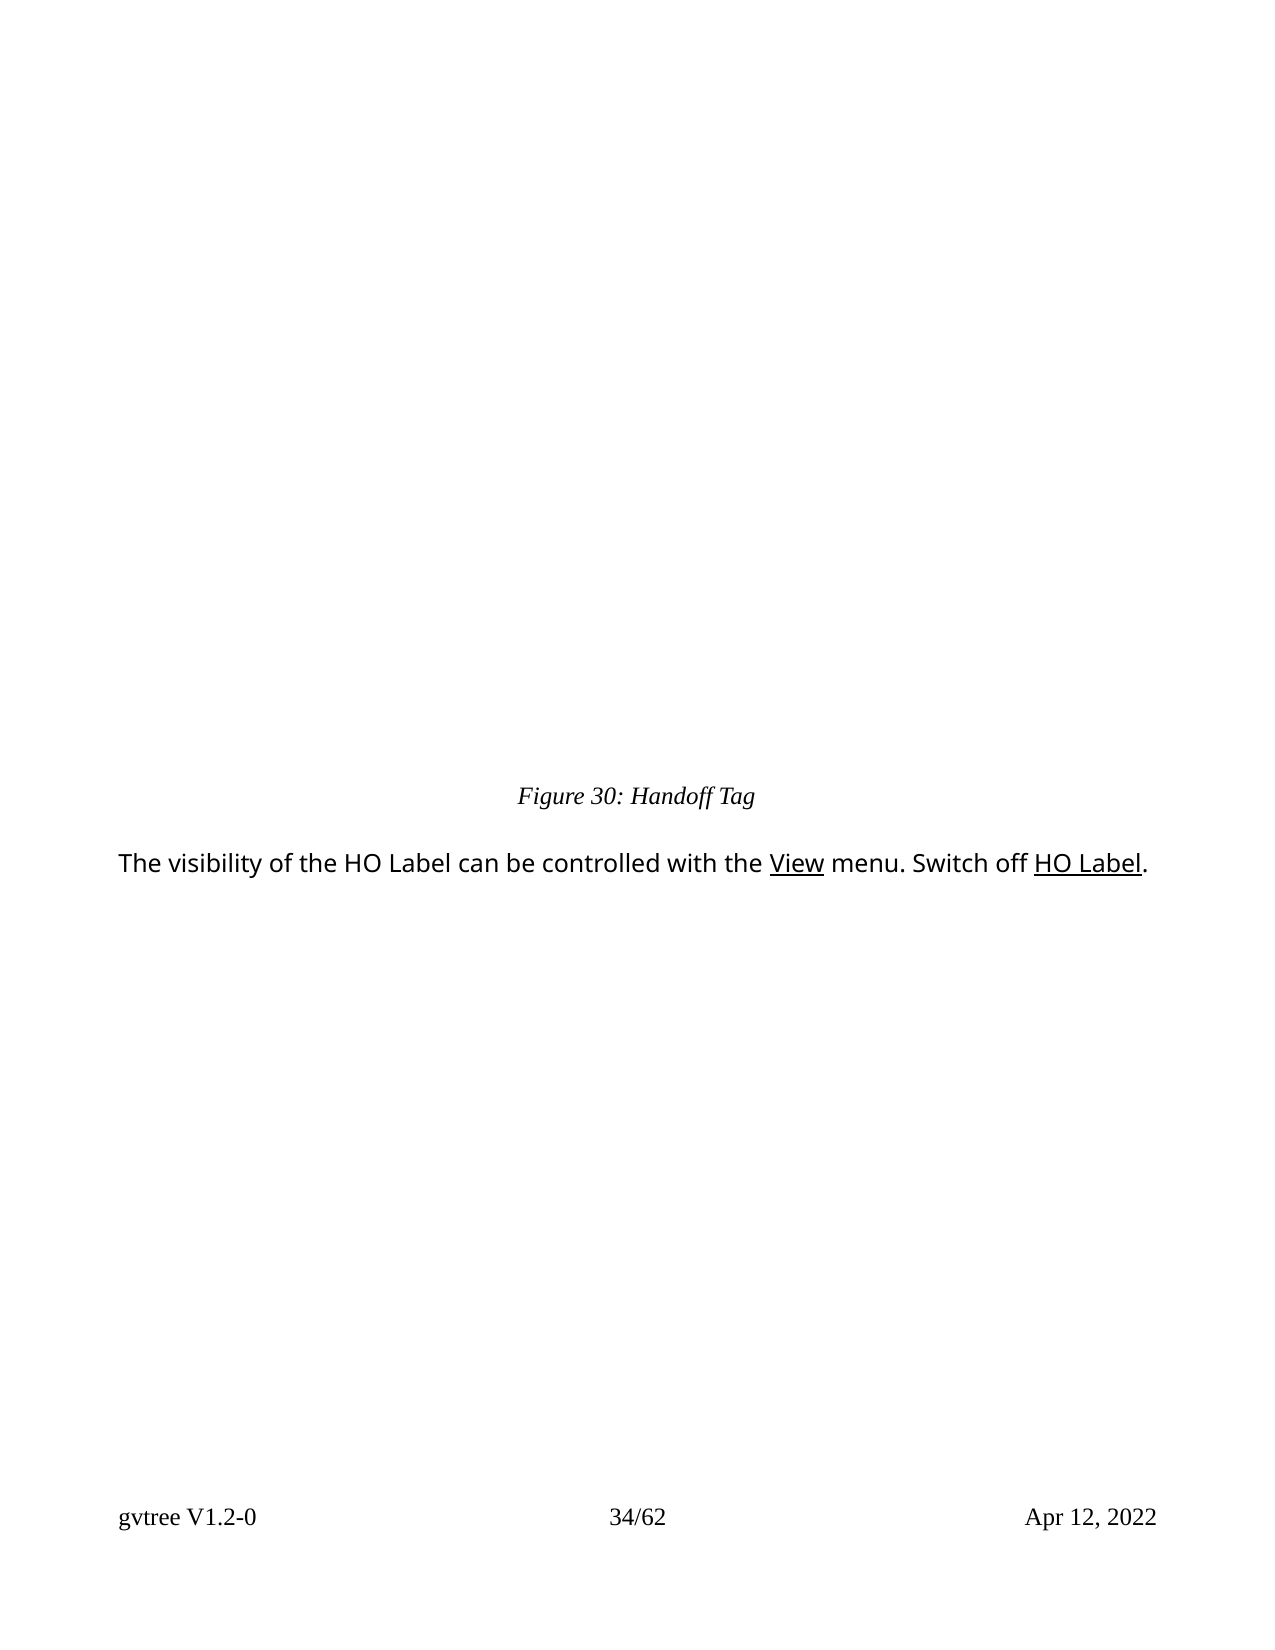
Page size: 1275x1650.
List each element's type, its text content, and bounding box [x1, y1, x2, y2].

text Figure 30: Handoff Tag [196, 131, 1079, 810]
text The visibility of the HO Label can be controlled with the View menu. Switch off HO Label. [118, 851, 1157, 877]
